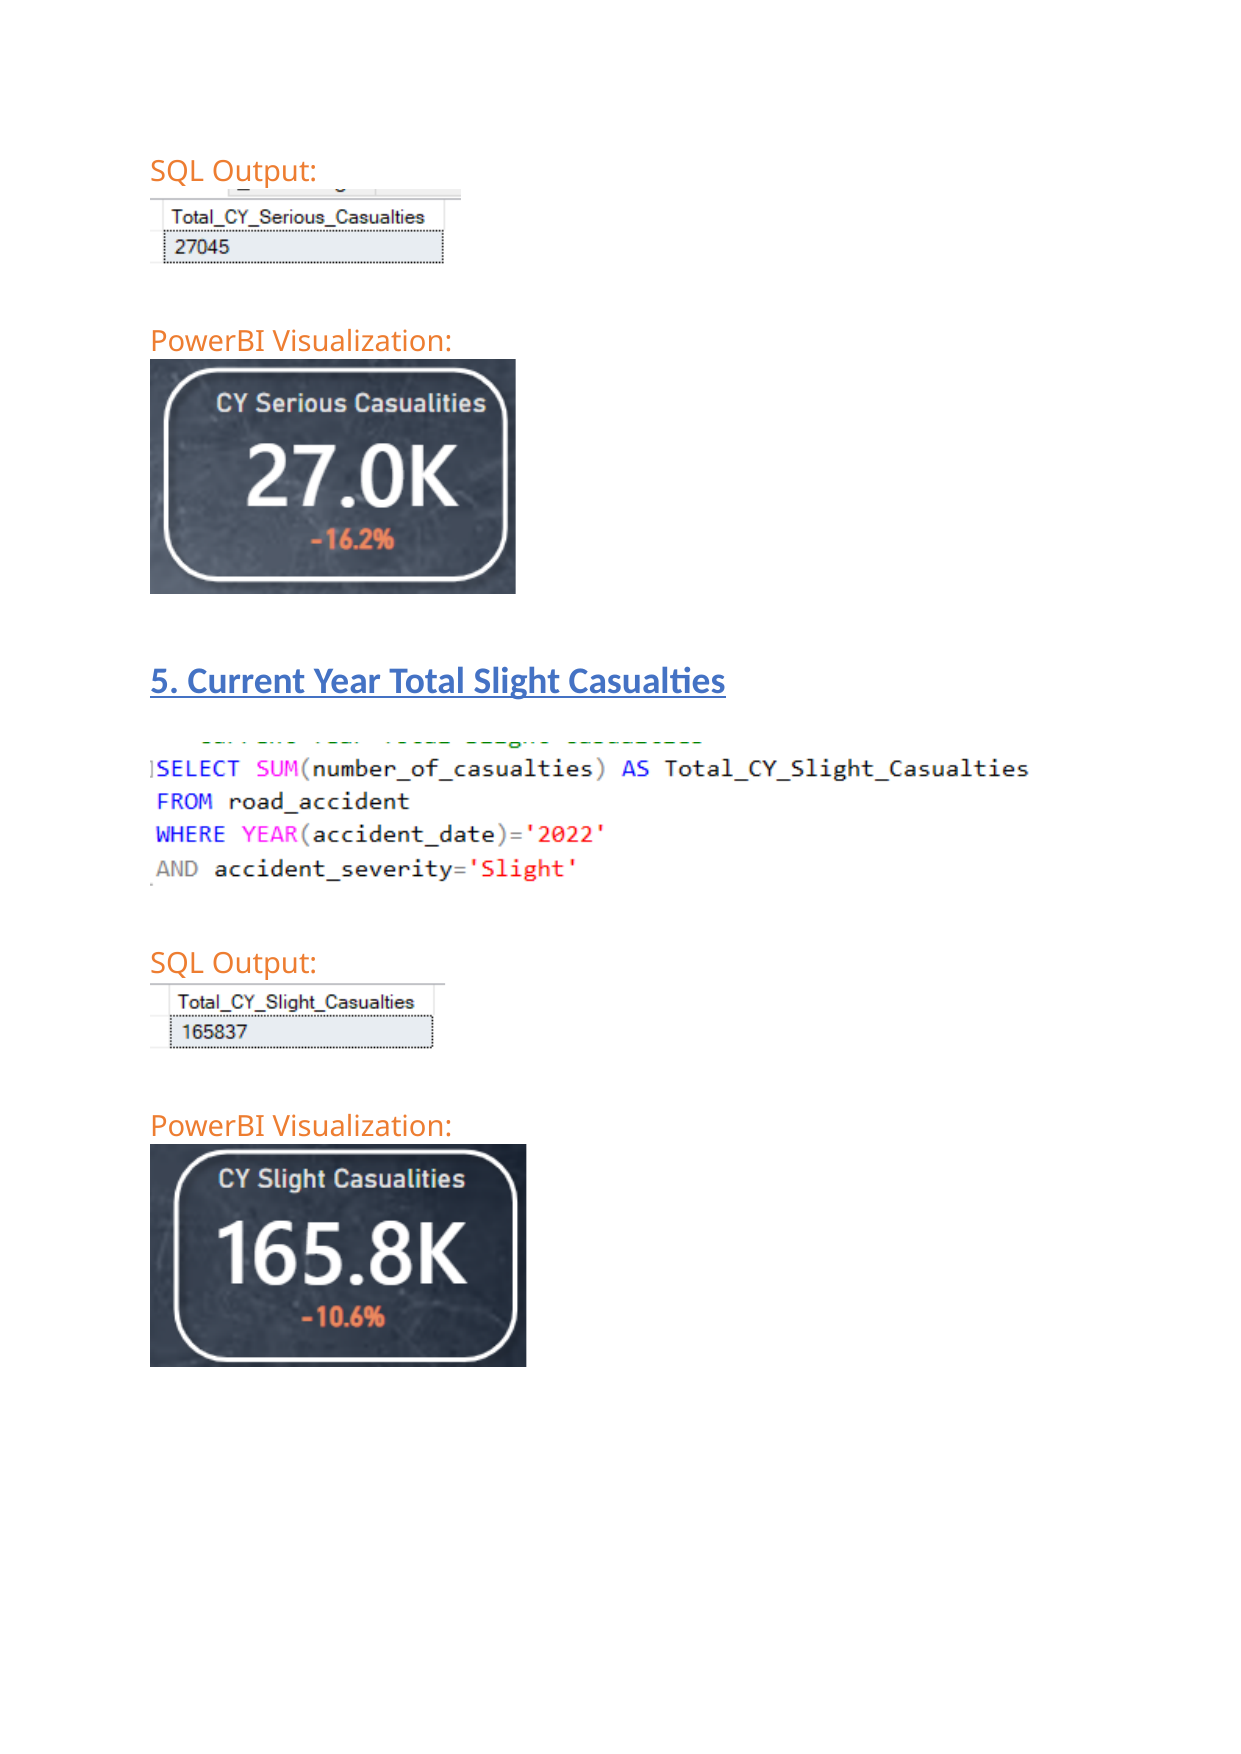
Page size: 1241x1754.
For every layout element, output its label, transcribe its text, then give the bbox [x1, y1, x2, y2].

text SQL Output: [150, 943, 1090, 982]
text PowerBI Visualization: [150, 320, 1090, 360]
text SQL Output: [150, 150, 1090, 190]
text PowerBI Visualization: [150, 1105, 1090, 1145]
subtitle 5. Current Year Total Slight Casualties [150, 657, 1090, 702]
